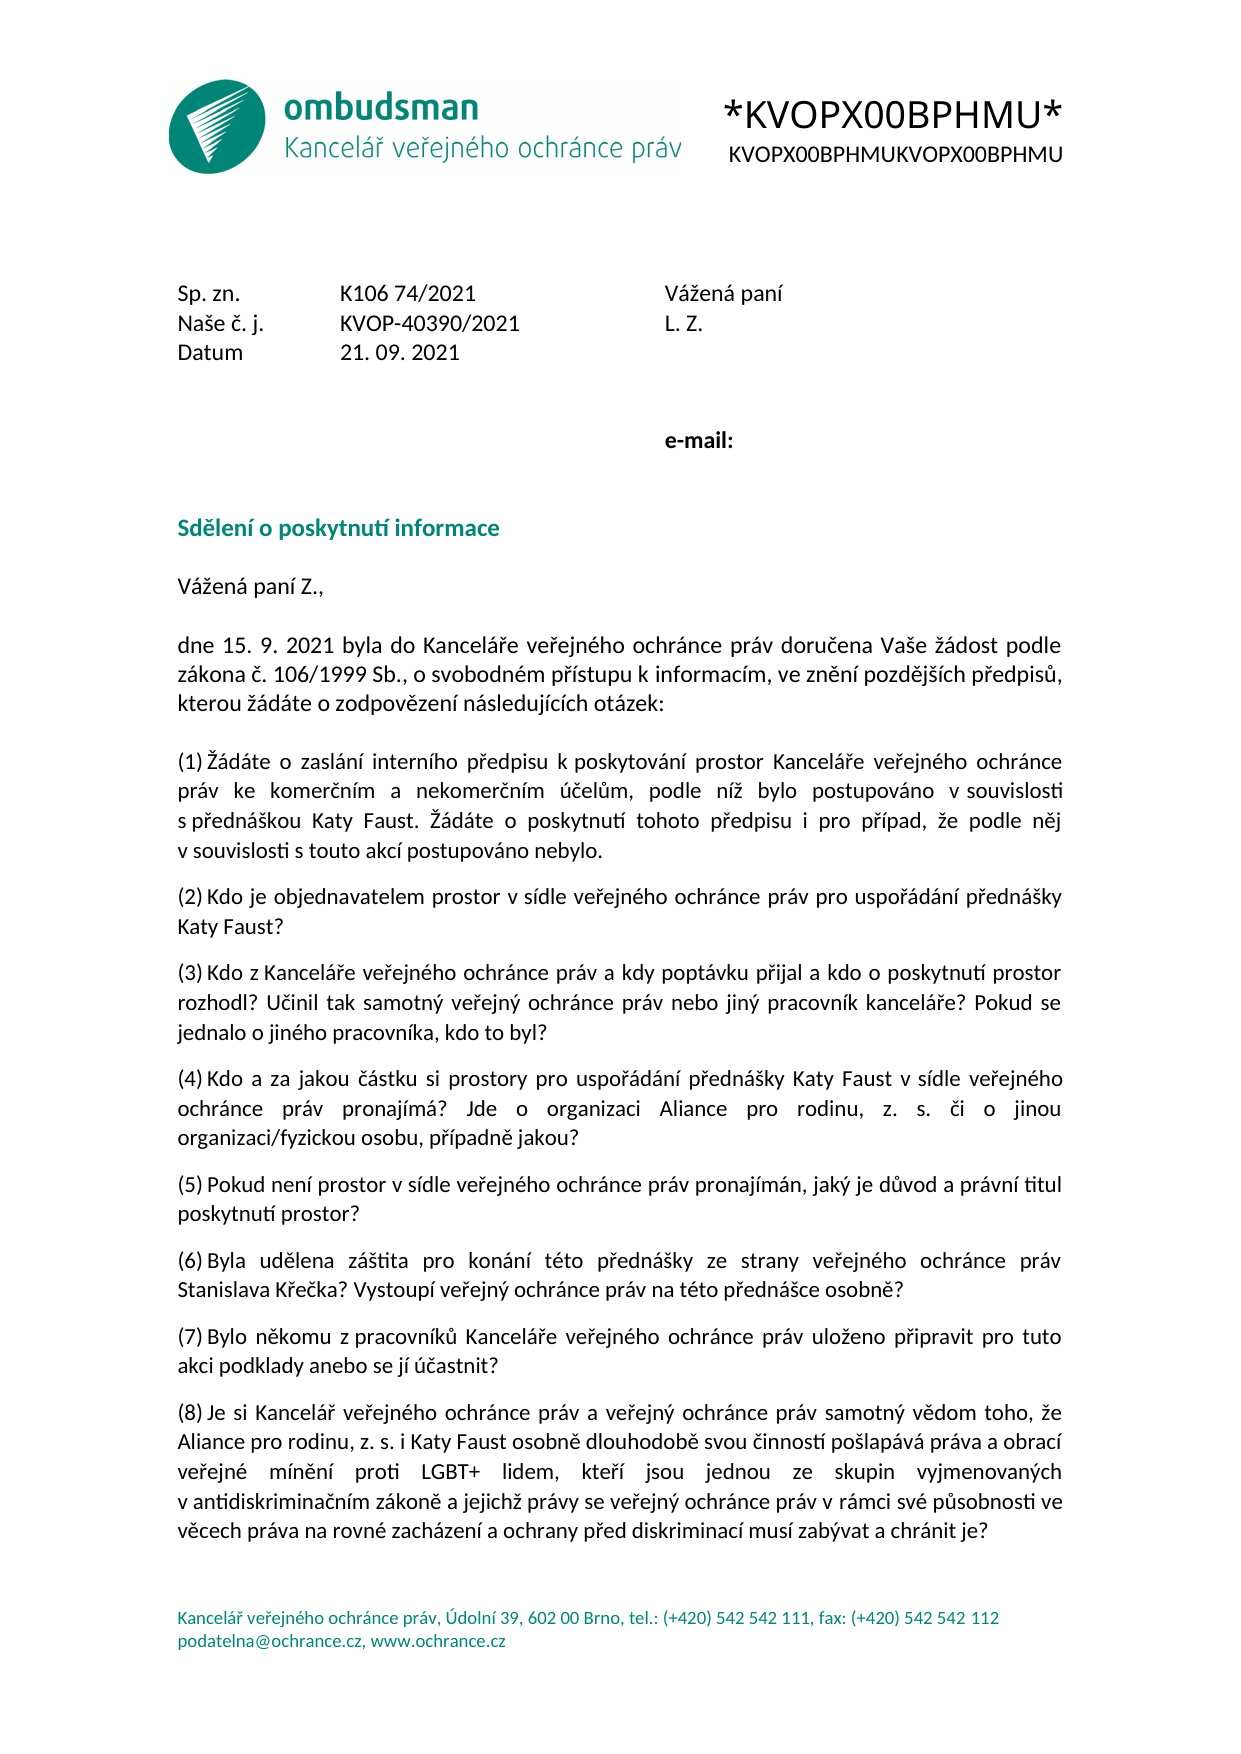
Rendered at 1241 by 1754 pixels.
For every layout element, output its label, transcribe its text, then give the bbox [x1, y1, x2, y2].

list Je si Kancelář veřejného ochránce práv a veřejný ochránce práv samotný vědom toho, že Aliance pro rodinu, z. s. i Katy Faust osobně dlouhodobě svou činností pošlapává práva a obrací veřejné mínění proti LGBT+ lidem, kteří jsou jednou ze skupin vyjmenovaných v antidiskriminačním zákoně a jejichž právy se veřejný ochránce práv v rámci své působnosti ve věcech práva na rovné zacházení a ochrany před diskriminací musí zabývat a chránit je? [177, 1398, 1063, 1544]
list Kdo z Kanceláře veřejného ochránce práv a kdy poptávku přijal a kdo o poskytnutí prostor rozhodl? Učinil tak samotný veřejný ochránce práv nebo jiný pracovník kanceláře? Pokud se jednalo o jiného pracovníka, kdo to byl? [177, 958, 1063, 1046]
text dne 15. 9. 2021 byla do Kanceláře veřejného ochránce práv doručena Vaše žádost podle zákona č. 106/1999 Sb., o svobodném přístupu k informacím, ve znění pozdějších předpisů, kterou žádáte o zodpovězení následujících otázek: [177, 630, 1063, 717]
table_header Vážená paní L. Z. e-mail: [665, 220, 1085, 513]
table_header Sp. zn. Naše č. j. Datum [177, 220, 340, 513]
subtitle Sdělení o poskytnutí informace [177, 513, 1063, 543]
list Bylo někomu z pracovníků Kanceláře veřejného ochránce práv uloženo připravit pro tuto akci podklady anebo se jí účastnit? [177, 1322, 1063, 1379]
list Byla udělena záštita pro konání této přednášky ze strany veřejného ochránce práv Stanislava Křečka? Vystoupí veřejný ochránce práv na této přednášce osobně? [177, 1246, 1063, 1303]
text Vážená paní Z., [177, 571, 1063, 600]
list Žádáte o zaslání interního předpisu k poskytování prostor Kanceláře veřejného ochránce práv ke komerčním a nekomerčním účelům, podle níž bylo postupováno v souvislosti s přednáškou Katy Faust. Žádáte o poskytnutí tohoto předpisu i pro případ, že podle něj v souvislosti s touto akcí postupováno nebylo. [177, 747, 1063, 864]
table_header K106 74/2021 KVOP-40390/2021 21. 09. 2021 [340, 220, 664, 513]
list Kdo je objednavatelem prostor v sídle veřejného ochránce práv pro uspořádání přednášky Katy Faust? [177, 882, 1063, 940]
list Pokud není prostor v sídle veřejného ochránce práv pronajímán, jaký je důvod a právní titul poskytnutí prostor? [177, 1170, 1063, 1227]
list Kdo a za jakou částku si prostory pro uspořádání přednášky Katy Faust v sídle veřejného ochránce práv pronajímá? Jde o organizaci Aliance pro rodinu, z. s. či o jinou organizaci/fyzickou osobu, případně jakou? [177, 1064, 1063, 1151]
